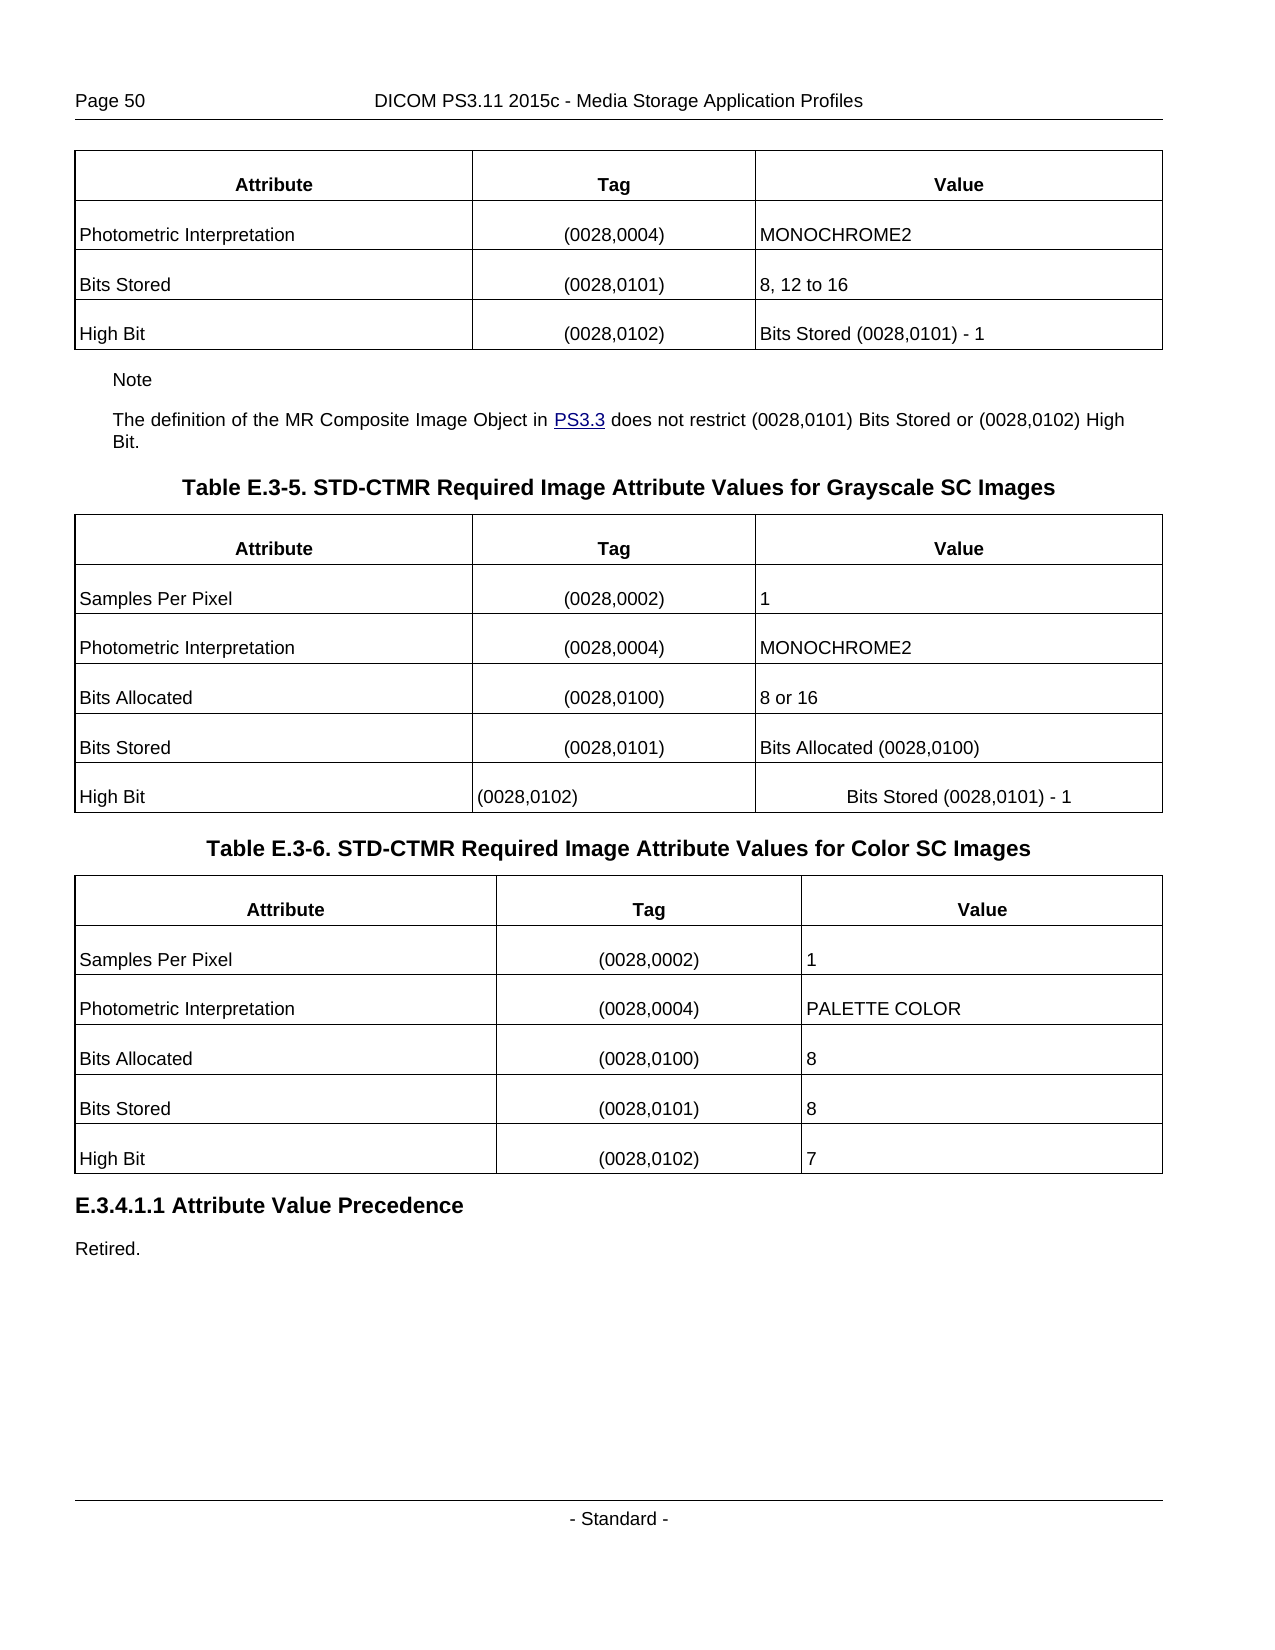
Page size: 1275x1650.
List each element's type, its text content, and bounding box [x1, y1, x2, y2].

table_cell 8 [802, 1075, 1162, 1123]
table_cell Bits Allocated [76, 664, 472, 713]
table_cell MONOCHROME2 [756, 201, 1162, 249]
table_header Value [756, 151, 1162, 200]
table_cell Photometric Interpretation [76, 975, 496, 1024]
table_cell (0028,0102) [497, 1124, 801, 1173]
table_header Tag [473, 151, 755, 200]
table_cell Photometric Interpretation [76, 614, 472, 663]
table_cell Bits Allocated (0028,0100) [756, 714, 1162, 762]
table_cell (0028,0004) [497, 975, 801, 1024]
table_cell Bits Stored (0028,0101) - 1 [756, 763, 1162, 812]
table_cell High Bit [76, 763, 472, 812]
table_header Value [802, 876, 1162, 924]
table_cell 8 or 16 [756, 664, 1162, 713]
table_cell (0028,0100) [473, 664, 755, 713]
text The definition of the MR Composite Image Object in PS3.3 does not restrict (0028,0101) Bits Stored or (0028,0102) High Bit. [112, 409, 1125, 452]
table_cell High Bit [76, 1124, 496, 1173]
table_cell 8 [802, 1025, 1162, 1074]
table_header Tag [497, 876, 801, 924]
table_cell Bits Allocated [76, 1025, 496, 1074]
text Table E.3-6. STD-CTMR Required Image Attribute Values for Color SC Images [75, 836, 1162, 861]
table_cell Samples Per Pixel [76, 926, 496, 974]
table_cell MONOCHROME2 [756, 614, 1162, 663]
table_header Attribute [76, 151, 472, 200]
table_cell PALETTE COLOR [802, 975, 1162, 1024]
table_cell High Bit [76, 300, 472, 349]
table_cell (0028,0002) [473, 565, 755, 613]
table_cell (0028,0101) [473, 714, 755, 762]
table_cell (0028,0101) [497, 1075, 801, 1123]
table_cell (0028,0004) [473, 201, 755, 249]
text Table E.3-5. STD-CTMR Required Image Attribute Values for Grayscale SC Images [75, 474, 1162, 500]
table_cell Samples Per Pixel [76, 565, 472, 613]
table_cell Bits Stored [76, 714, 472, 762]
text Note [112, 368, 1125, 390]
table_cell 7 [802, 1124, 1162, 1173]
table_header Attribute [76, 876, 496, 924]
table_cell Photometric Interpretation [76, 201, 472, 249]
table_cell Bits Stored (0028,0101) - 1 [756, 300, 1162, 349]
table_cell Bits Stored [76, 250, 472, 299]
table_cell Bits Stored [76, 1075, 496, 1123]
table_cell 8, 12 to 16 [756, 250, 1162, 299]
table_header Value [756, 515, 1162, 563]
text E.3.4.1.1 Attribute Value Precedence [75, 1193, 1162, 1219]
table_cell (0028,0102) [473, 300, 755, 349]
table_header Attribute [76, 515, 472, 563]
table_cell 1 [802, 926, 1162, 974]
text Retired. [75, 1237, 1162, 1259]
table_cell (0028,0002) [497, 926, 801, 974]
table_header Tag [473, 515, 755, 563]
table_cell (0028,0101) [473, 250, 755, 299]
table_cell (0028,0004) [473, 614, 755, 663]
table_cell 1 [756, 565, 1162, 613]
table_cell (0028,0100) [497, 1025, 801, 1074]
table_cell (0028,0102) [473, 763, 755, 812]
